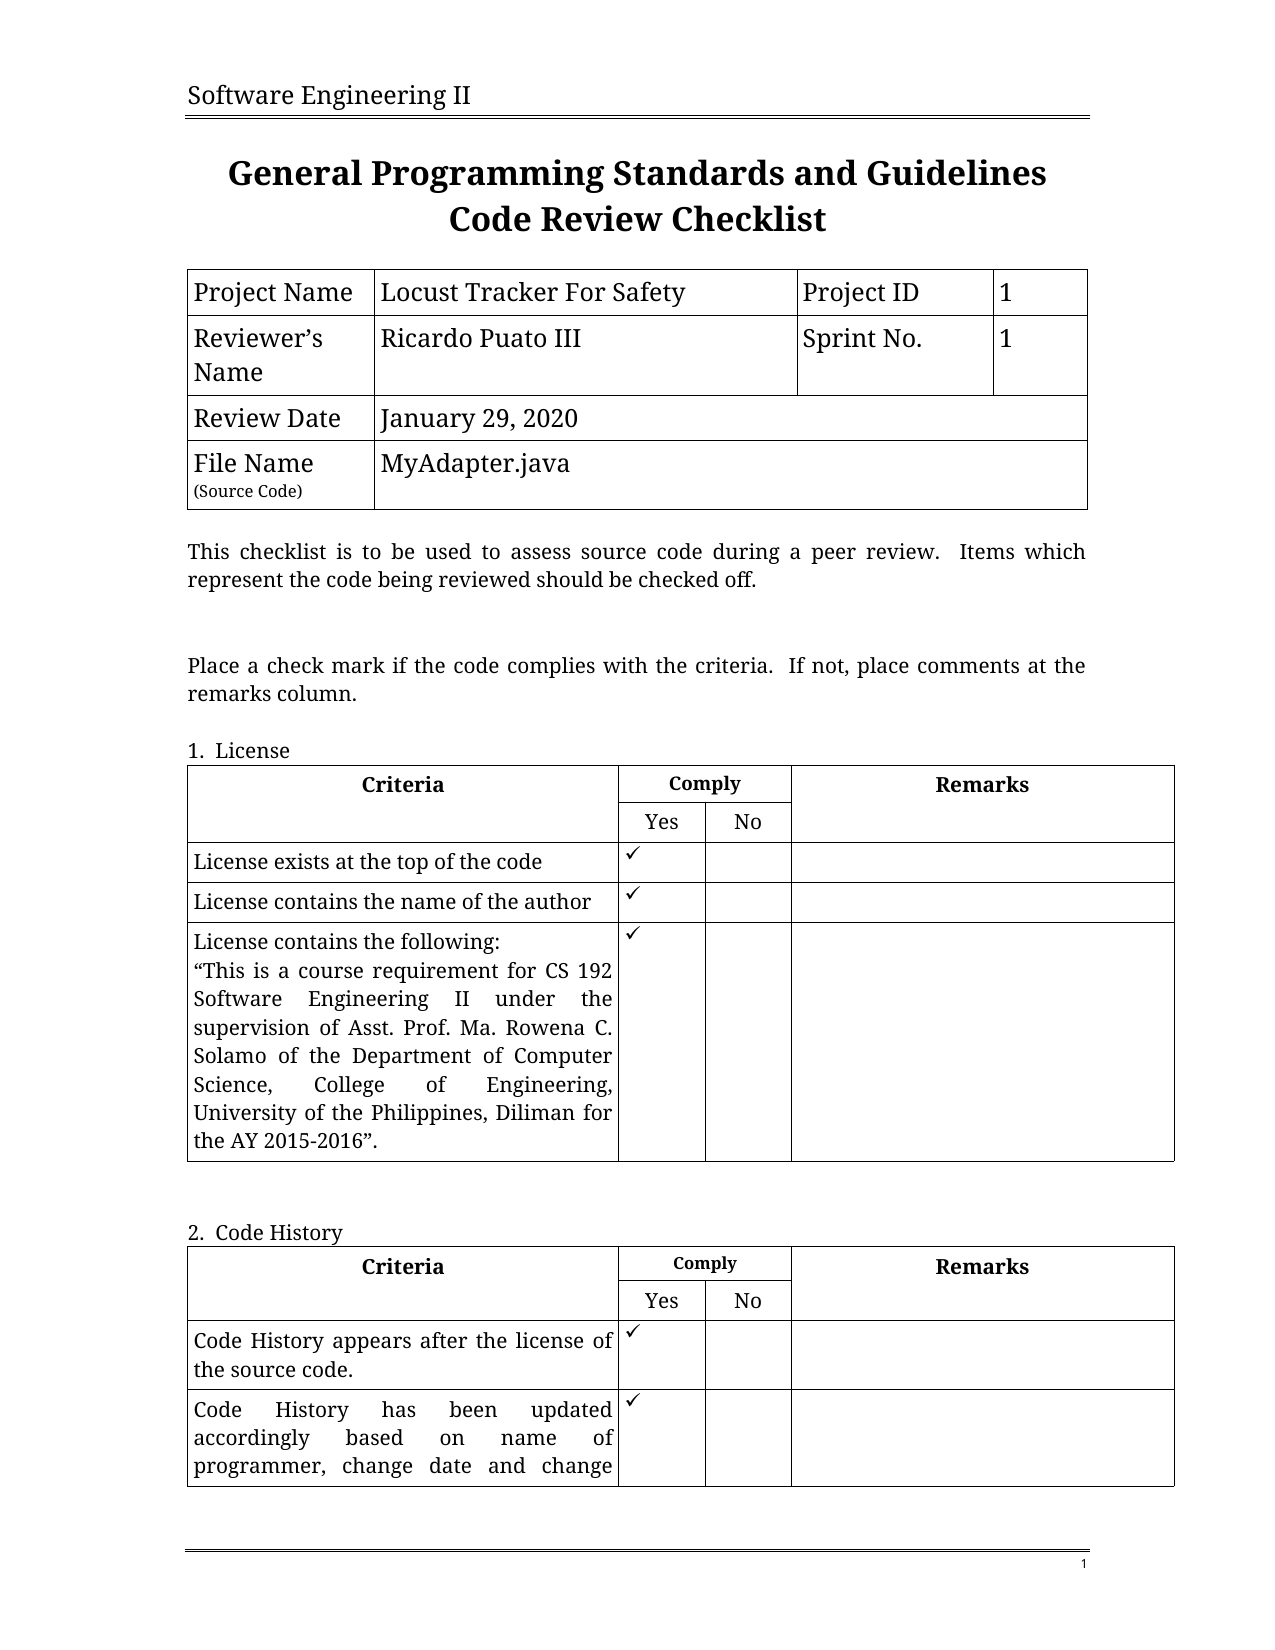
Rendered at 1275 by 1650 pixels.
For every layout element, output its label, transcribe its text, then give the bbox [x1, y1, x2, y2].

text Place a check mark if the code complies with the criteria. If not, place comments at the remarks column. [187, 651, 1087, 708]
table_header Criteria [188, 766, 618, 842]
table_cell License contains the following: “This is a course requirement for CS 192 Software Engineering II under the supervision of Asst. Prof. Ma. Rowena C. Solamo of the Department of Computer Science, College of Engineering, University of the Philippines, Diliman for the AY 2015-2016”. [188, 923, 618, 1161]
table_header Criteria [188, 1247, 618, 1320]
table_header Comply [619, 1247, 791, 1280]
table_cell [706, 883, 791, 922]
table_cell [792, 883, 1174, 922]
text This checklist is to be used to assess source code during a peer review. Items which represent the code being reviewed should be checked off. [187, 537, 1087, 594]
table_cell Yes [619, 803, 705, 842]
table_header Project ID [798, 270, 993, 315]
table_cell No [706, 1281, 791, 1320]
table_cell 1 [994, 316, 1087, 394]
table_cell Code History has been updated accordingly based on name of programmer, change date and change [188, 1390, 618, 1486]
table_cell ✓ [619, 843, 705, 882]
table_cell Ricardo Puato III [375, 316, 797, 394]
table_cell [792, 843, 1174, 882]
table_cell License exists at the top of the code [188, 843, 618, 882]
table_cell MyAdapter.java [375, 441, 1087, 508]
table_cell Review Date [188, 396, 374, 440]
table_cell ✓ [619, 883, 705, 922]
table_cell Reviewer’s Name [188, 316, 374, 394]
table_header Remarks [792, 766, 1174, 842]
table_cell [792, 923, 1174, 1161]
table_cell ✓ [619, 1321, 705, 1389]
table_cell No [706, 803, 791, 842]
table_header Comply [619, 766, 791, 802]
text 2. Code History [187, 1218, 1087, 1246]
table_cell ✓ [619, 1390, 705, 1486]
table_cell [706, 843, 791, 882]
table_header 1 [994, 270, 1087, 315]
table_cell [706, 1321, 791, 1389]
text General Programming Standards and Guidelines Code Review Checklist [187, 150, 1087, 241]
table_cell January 29, 2020 [375, 396, 1087, 440]
table_cell [706, 923, 791, 1161]
table_cell Yes [619, 1281, 705, 1320]
table_header Project Name [188, 270, 374, 315]
table_cell [706, 1390, 791, 1486]
table_cell File Name (Source Code) [188, 441, 374, 508]
table_header Locust Tracker For Safety [375, 270, 797, 315]
table_cell License contains the name of the author [188, 883, 618, 922]
table_cell ✓ [619, 923, 705, 1161]
table_cell [792, 1321, 1174, 1389]
table_cell [792, 1390, 1174, 1486]
table_cell Code History appears after the license of the source code. [188, 1321, 618, 1389]
table_header Remarks [792, 1247, 1174, 1320]
table_cell Sprint No. [798, 316, 993, 394]
text 1. License [187, 736, 1087, 764]
